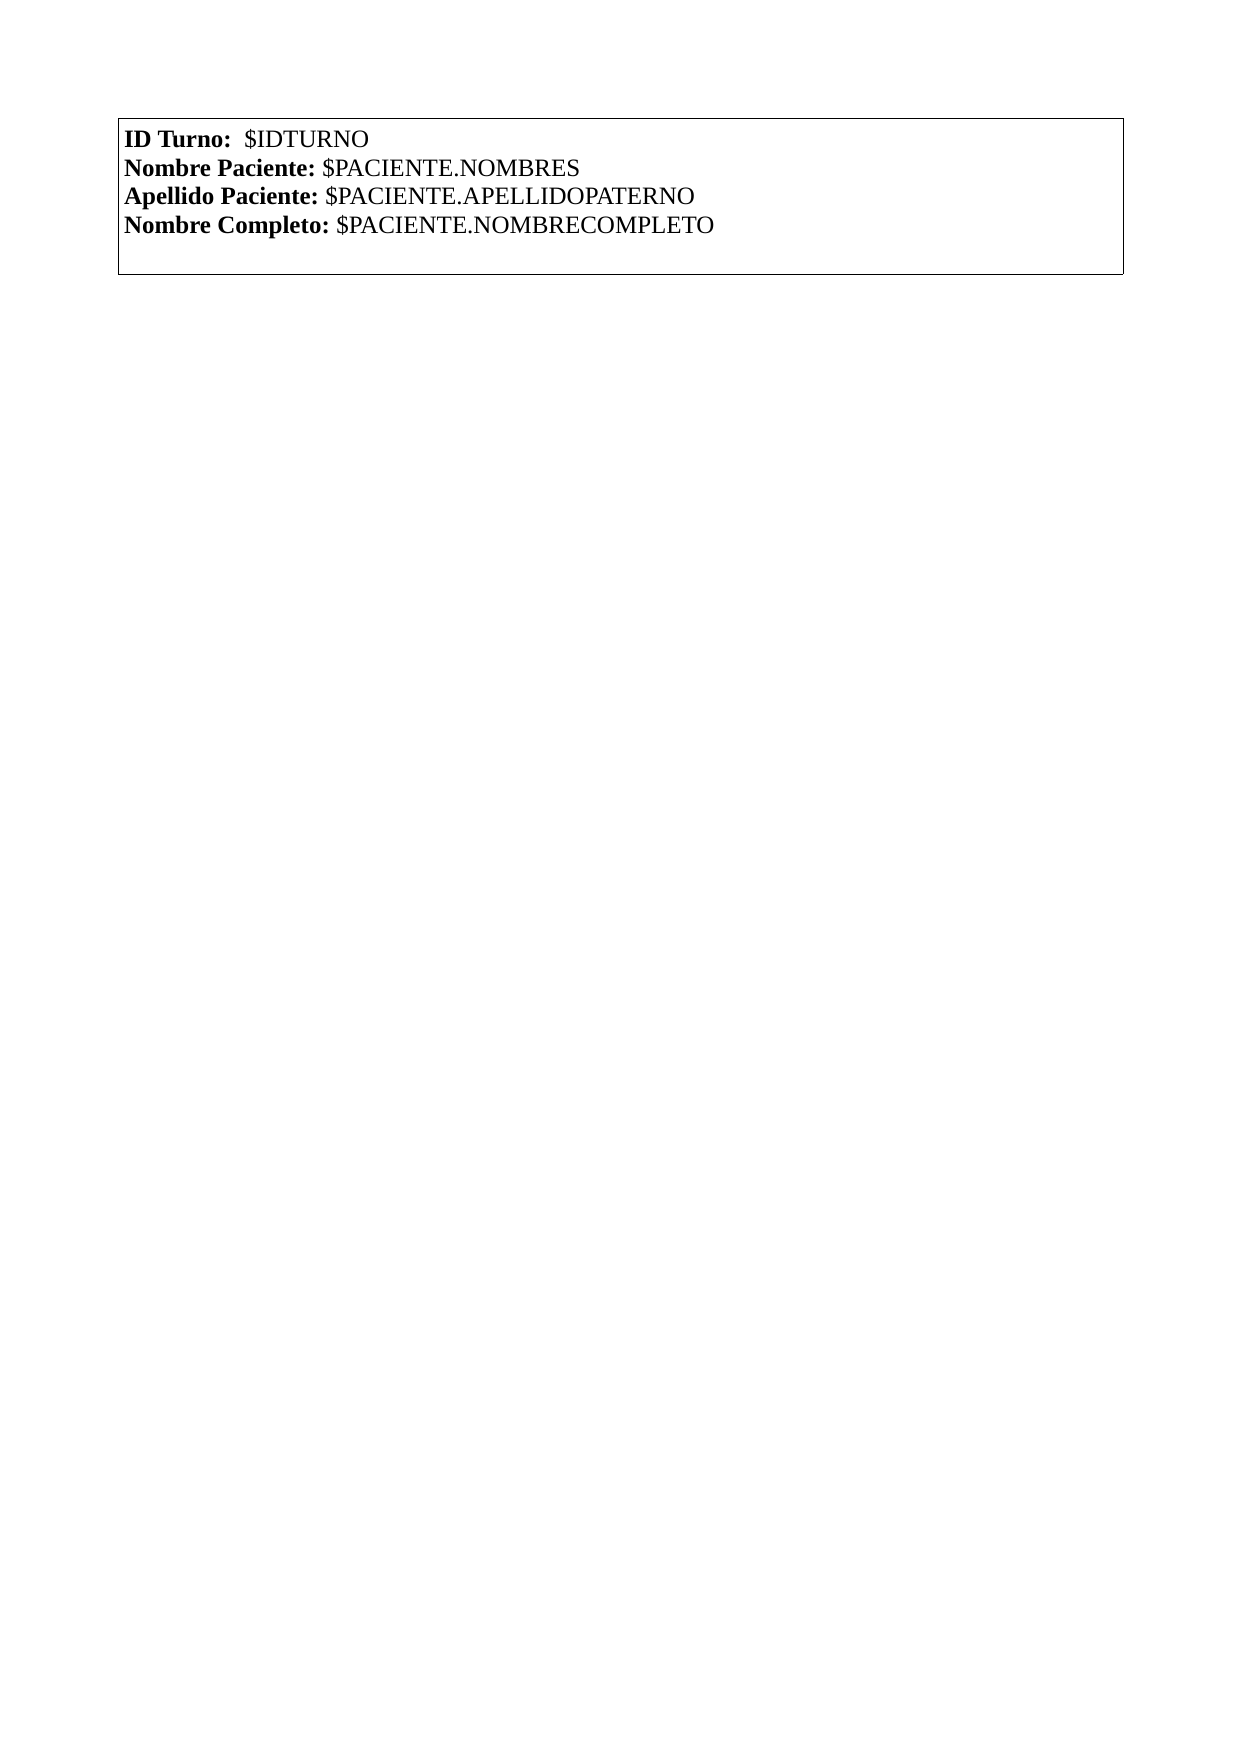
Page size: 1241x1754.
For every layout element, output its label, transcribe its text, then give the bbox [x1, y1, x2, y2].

table_header ID Turno: $IDTURNO Nombre Paciente: $PACIENTE.NOMBRES Apellido Paciente: $PACIENTE.APELLIDOPATERNO Nombre Completo: $PACIENTE.NOMBRECOMPLETO [119, 119, 1123, 273]
